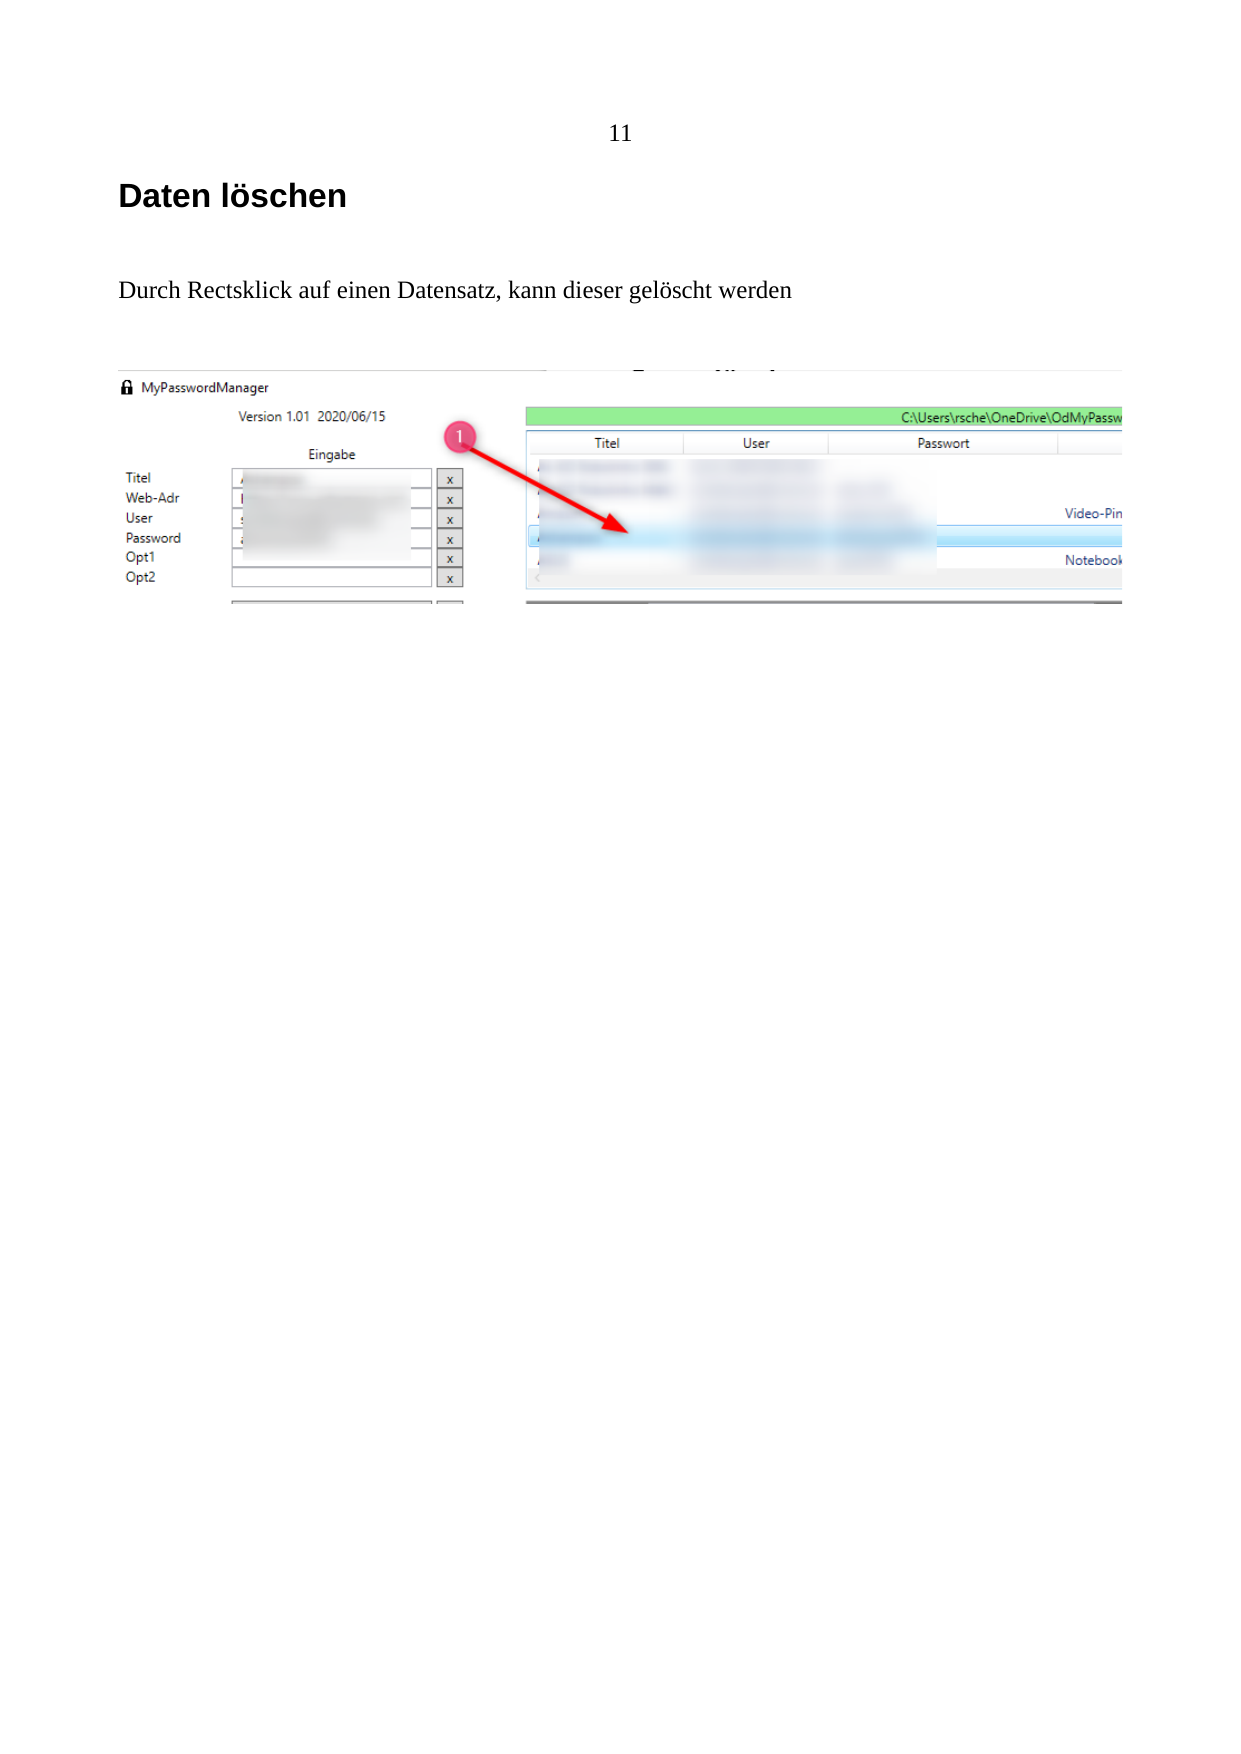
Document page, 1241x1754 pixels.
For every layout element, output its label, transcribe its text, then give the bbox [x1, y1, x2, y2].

text Durch Rectsklick auf einen Datensatz, kann dieser gelöscht werden [118, 275, 1122, 304]
picture [118, 370, 1123, 604]
subtitle Daten löschen [118, 176, 1122, 215]
